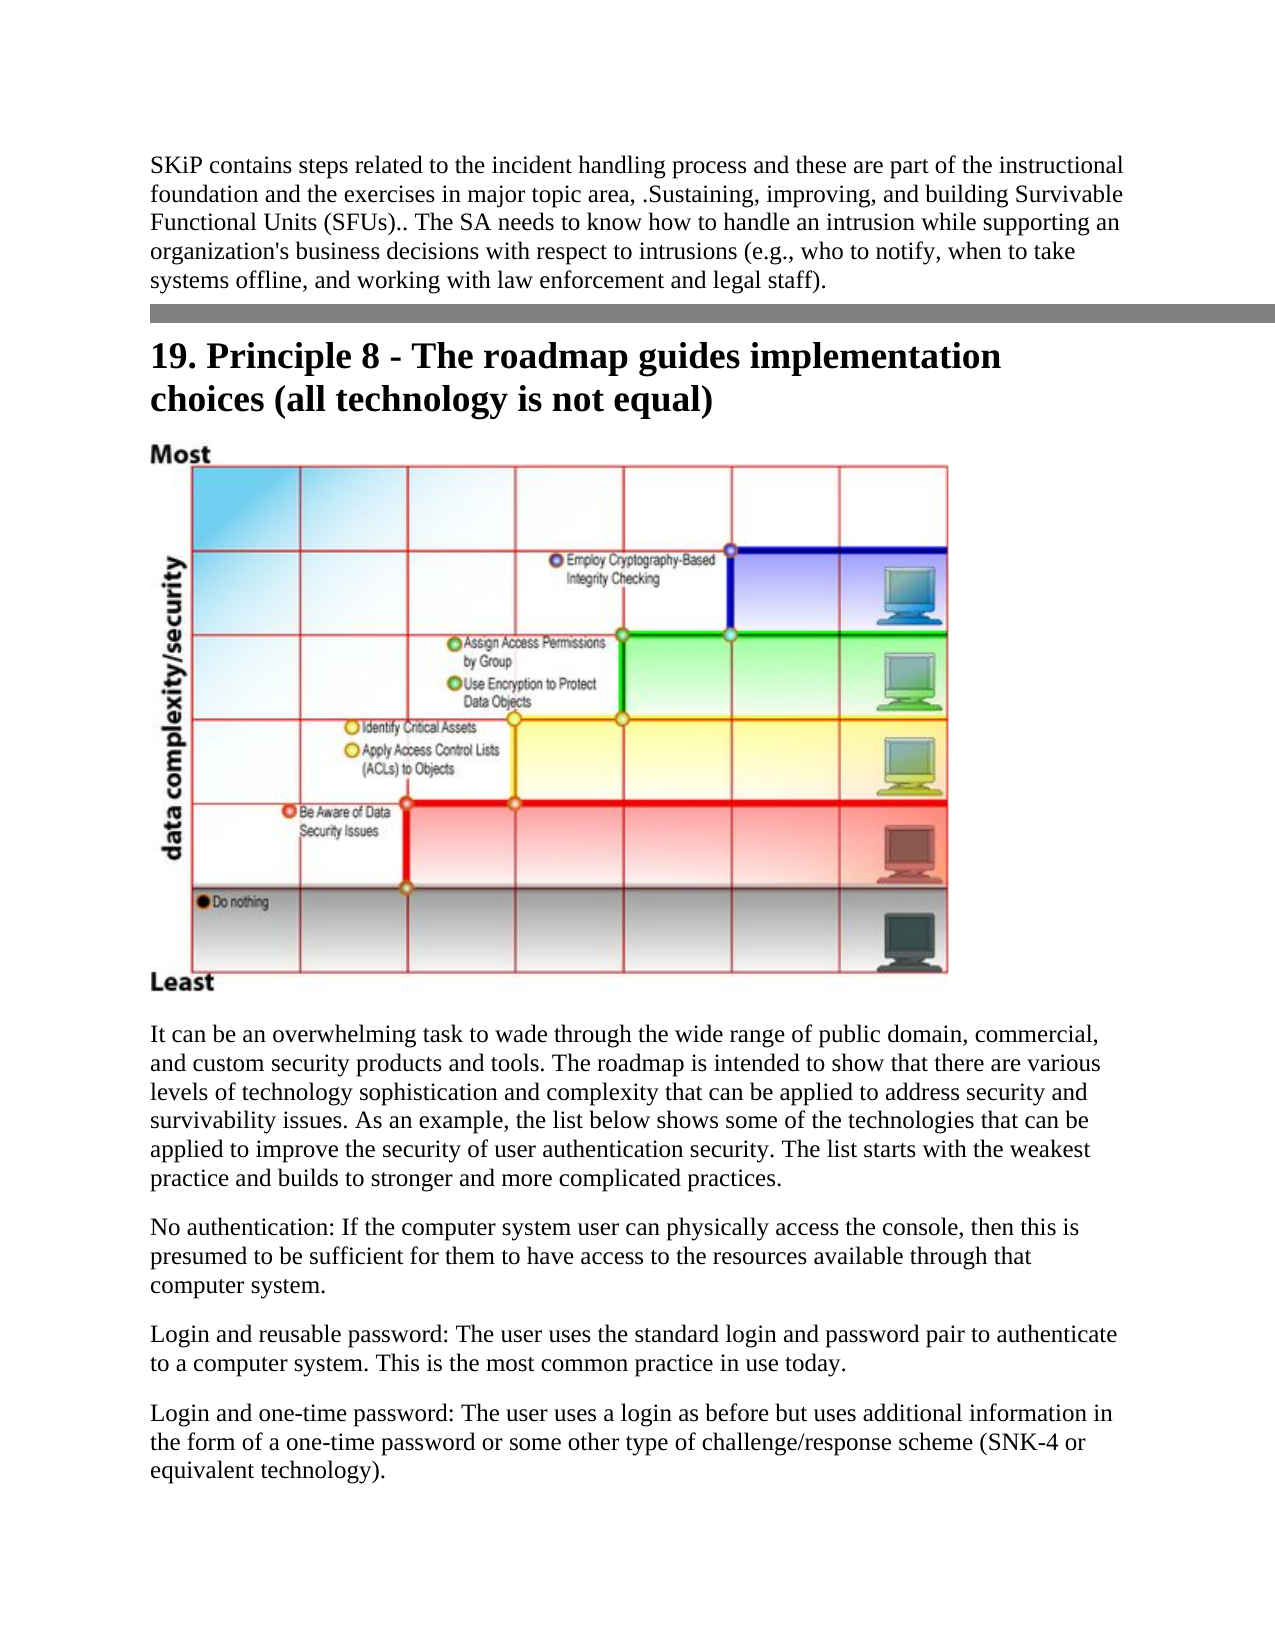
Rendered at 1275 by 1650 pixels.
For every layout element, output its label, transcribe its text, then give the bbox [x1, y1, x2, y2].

subtitle 19. Principle 8 - The roadmap guides implementation choices (all technology is not equal) [150, 333, 1125, 420]
text SKiP contains steps related to the incident handling process and these are part of the instructional foundation and the exercises in major topic area, .Sustaining, improving, and building Survivable Functional Units (SFUs).. The SA needs to know how to handle an intrusion while supporting an organization's business decisions with respect to intrusions (e.g., who to notify, when to take systems offline, and working with law enforcement and legal staff). [150, 150, 1125, 294]
text It can be an overwhelming task to wade through the wide range of public domain, commercial, and custom security products and tools. The roadmap is intended to show that there are various levels of technology sophistication and complexity that can be applied to address security and survivability issues. As an example, the list below shows some of the technologies that can be applied to improve the security of user authentication security. The list starts with the weakest practice and builds to stronger and more complicated practices. [150, 1019, 1125, 1192]
text Login and one-time password: The user uses a login as before but uses additional information in the form of a one-time password or some other type of challenge/response scheme (SNK-4 or equivalent technology). [150, 1398, 1125, 1484]
text No authentication: If the computer system user can physically access the console, then this is presumed to be sufficient for them to have access to the resources available through that computer system. [150, 1212, 1125, 1299]
text Login and reusable password: The user uses the standard login and password pair to authenticate to a computer system. This is the most common practice in use today. [150, 1319, 1125, 1377]
